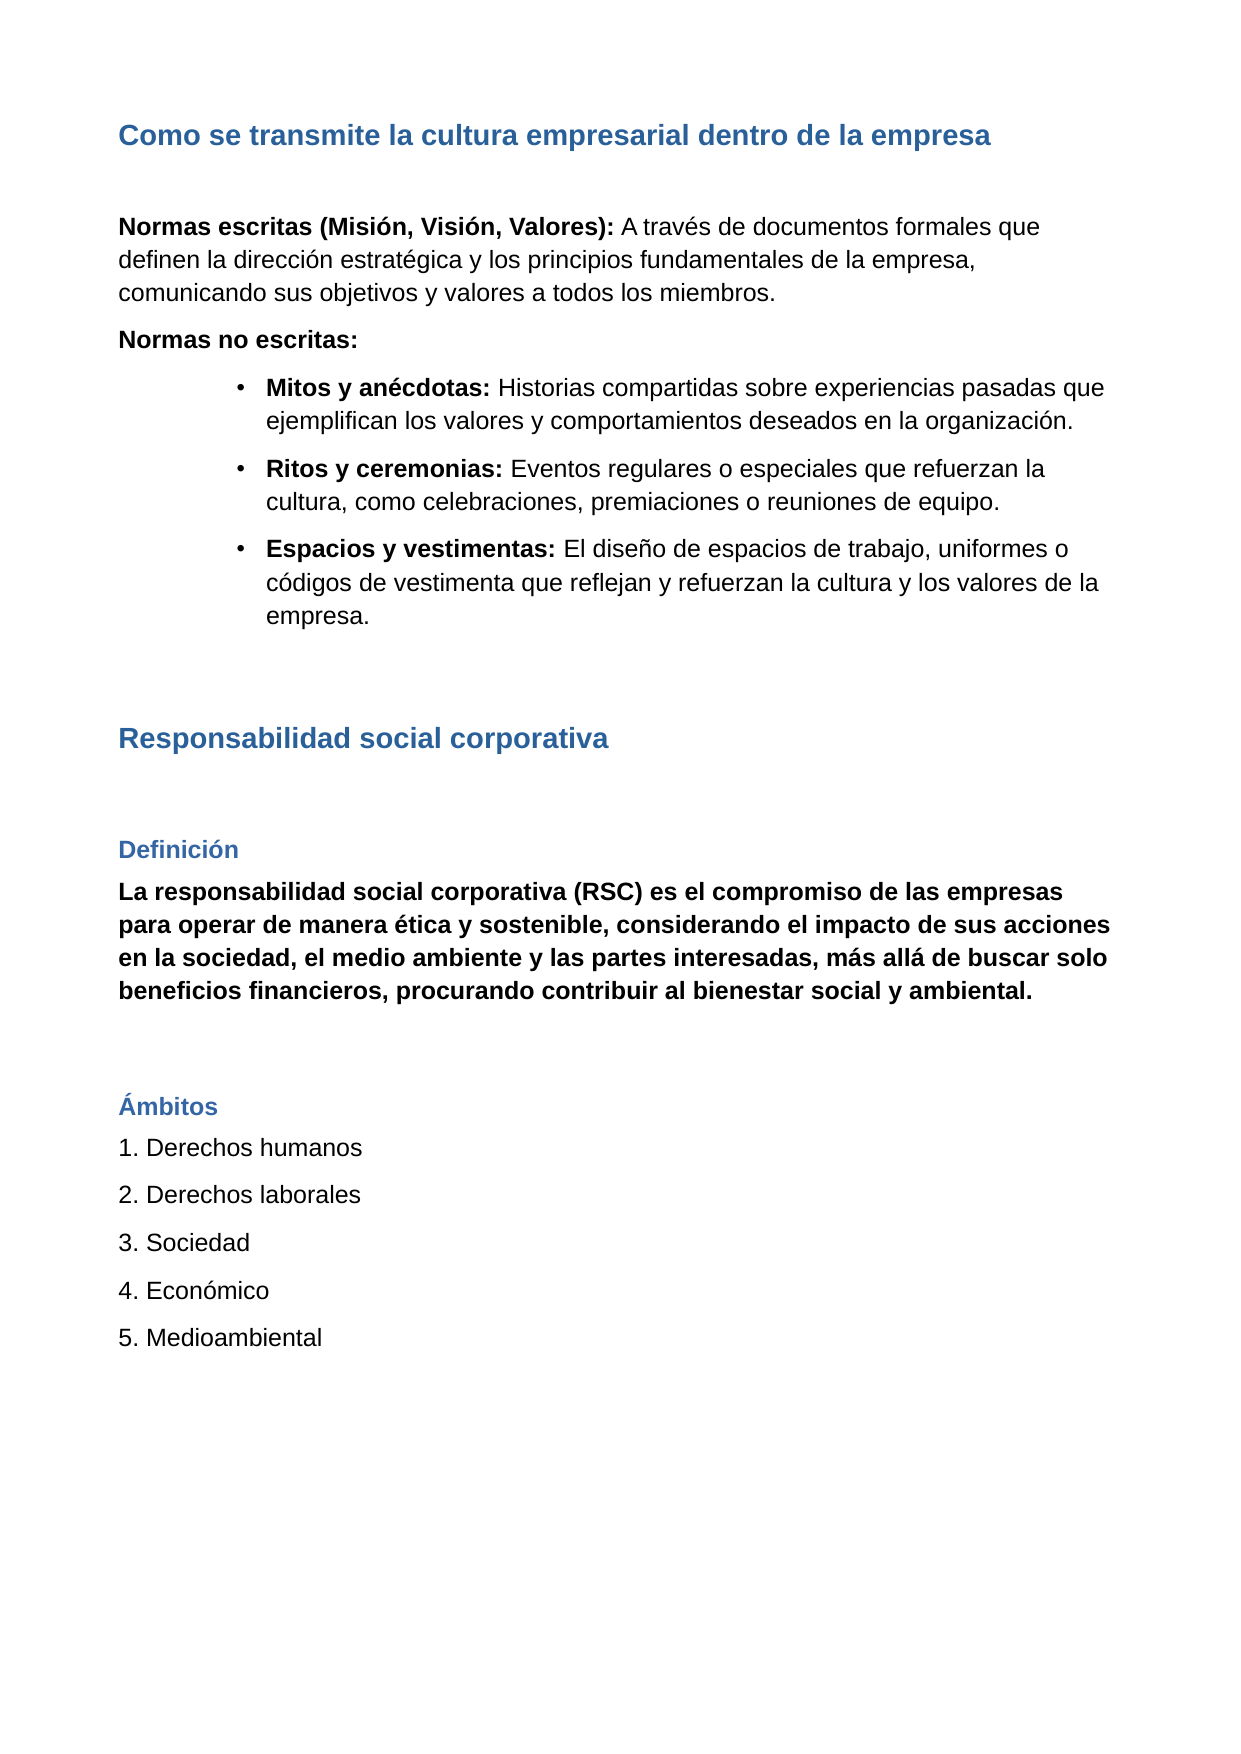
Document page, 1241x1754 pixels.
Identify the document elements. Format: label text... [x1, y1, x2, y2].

text 4. Económico [118, 1276, 1122, 1304]
text 5. Medioambiental [118, 1323, 1122, 1352]
text La responsabilidad social corporativa (RSC) es el compromiso de las empresas para operar de manera ética y sostenible, considerando el impacto de sus acciones en la sociedad, el medio ambiente y las partes interesadas, más allá de buscar solo beneficios financieros, procurando contribuir al bienestar social y ambiental. [118, 877, 1122, 1004]
text Normas escritas (Misión, Visión, Valores): A través de documentos formales que definen la dirección estratégica y los principios fundamentales de la empresa, comunicando sus objetivos y valores a todos los miembros. [118, 212, 1122, 307]
list Ritos y ceremonias: Eventos regulares o especiales que refuerzan la cultura, como celebraciones, premiaciones o reuniones de equipo. [236, 454, 1122, 516]
subtitle Ámbitos [118, 1092, 1122, 1120]
list Mitos y anécdotas: Historias compartidas sobre experiencias pasadas que ejemplifican los valores y comportamientos deseados en la organización. [236, 373, 1122, 435]
text 1. Derechos humanos [118, 1133, 1122, 1162]
text Normas no escritas: [118, 325, 1122, 354]
subtitle Responsabilidad social corporativa [118, 721, 1122, 754]
list Espacios y vestimentas: El diseño de espacios de trabajo, uniformes o códigos de vestimenta que reflejan y refuerzan la cultura y los valores de la empresa. [236, 534, 1122, 629]
subtitle Como se transmite la cultura empresarial dentro de la empresa [118, 118, 1122, 152]
subtitle Definición [118, 835, 1122, 864]
text 3. Sociedad [118, 1228, 1122, 1257]
text 2. Derechos laborales [118, 1181, 1122, 1209]
